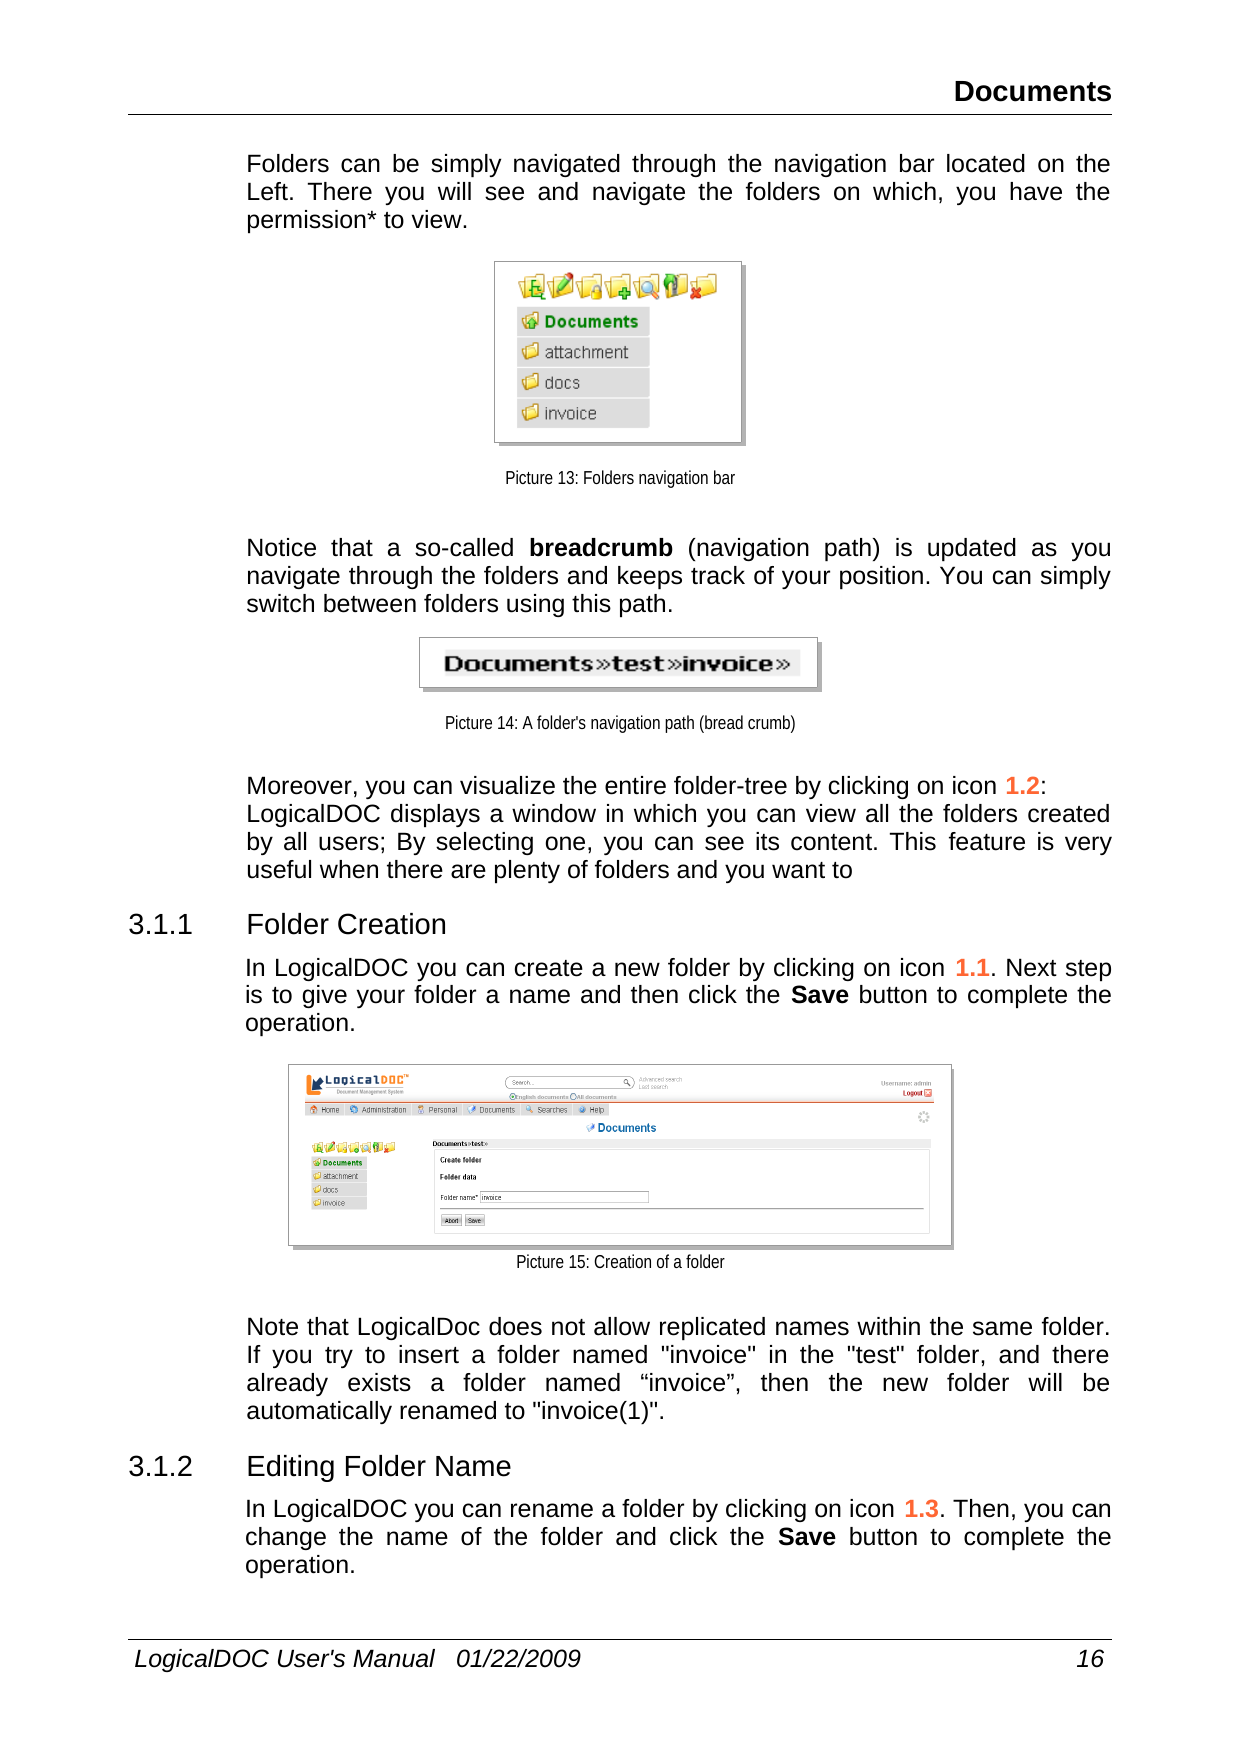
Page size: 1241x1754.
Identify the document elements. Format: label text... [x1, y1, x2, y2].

text Folders can be simply navigated through the navigation bar located on the Left. There you will see and navigate the folders on which, you have the permission* to view. [246, 150, 1112, 234]
subtitle Folder Creation [128, 908, 1112, 941]
text LogicalDOC displays a window in which you can view all the folders created by all users; By selecting one, you can see its content. This feature is very useful when there are plenty of folders and you want to [246, 800, 1112, 883]
text Picture 15: Creation of a folder [288, 1246, 952, 1273]
text Picture 13: Folders navigation bar [462, 465, 778, 488]
text Moreover, you can visualize the entire folder-tree by clicking on icon 1.2: [246, 772, 1112, 800]
text In LogicalDOC you can create a new folder by clicking on icon 1.1. Next step is to give your folder a name and then click the Save button to complete the operation. [245, 953, 1112, 1037]
text Notice that a so-called breadcrumb (navigation path) is updated as you navigate through the folders and keeps track of your position. You can simply switch between folders using this path. [246, 533, 1112, 617]
subtitle Editing Folder Name [128, 1450, 1112, 1482]
text Picture 14: A folder's navigation path (bread crumb) [403, 710, 837, 733]
text In LogicalDOC you can rename a folder by clicking on icon 1.3. Then, you can change the name of the folder and click the Save button to complete the operation. [245, 1495, 1112, 1578]
picture [435, 646, 801, 678]
text Note that LogicalDoc does not allow replicated names within the same folder. If you try to insert a folder named "invoice" in the "test" folder, and there already exists a folder named “invoice”, then the new folder will be automatically renamed to "invoice(1)". [246, 1313, 1112, 1425]
picture [305, 1073, 934, 1236]
picture [511, 269, 725, 433]
